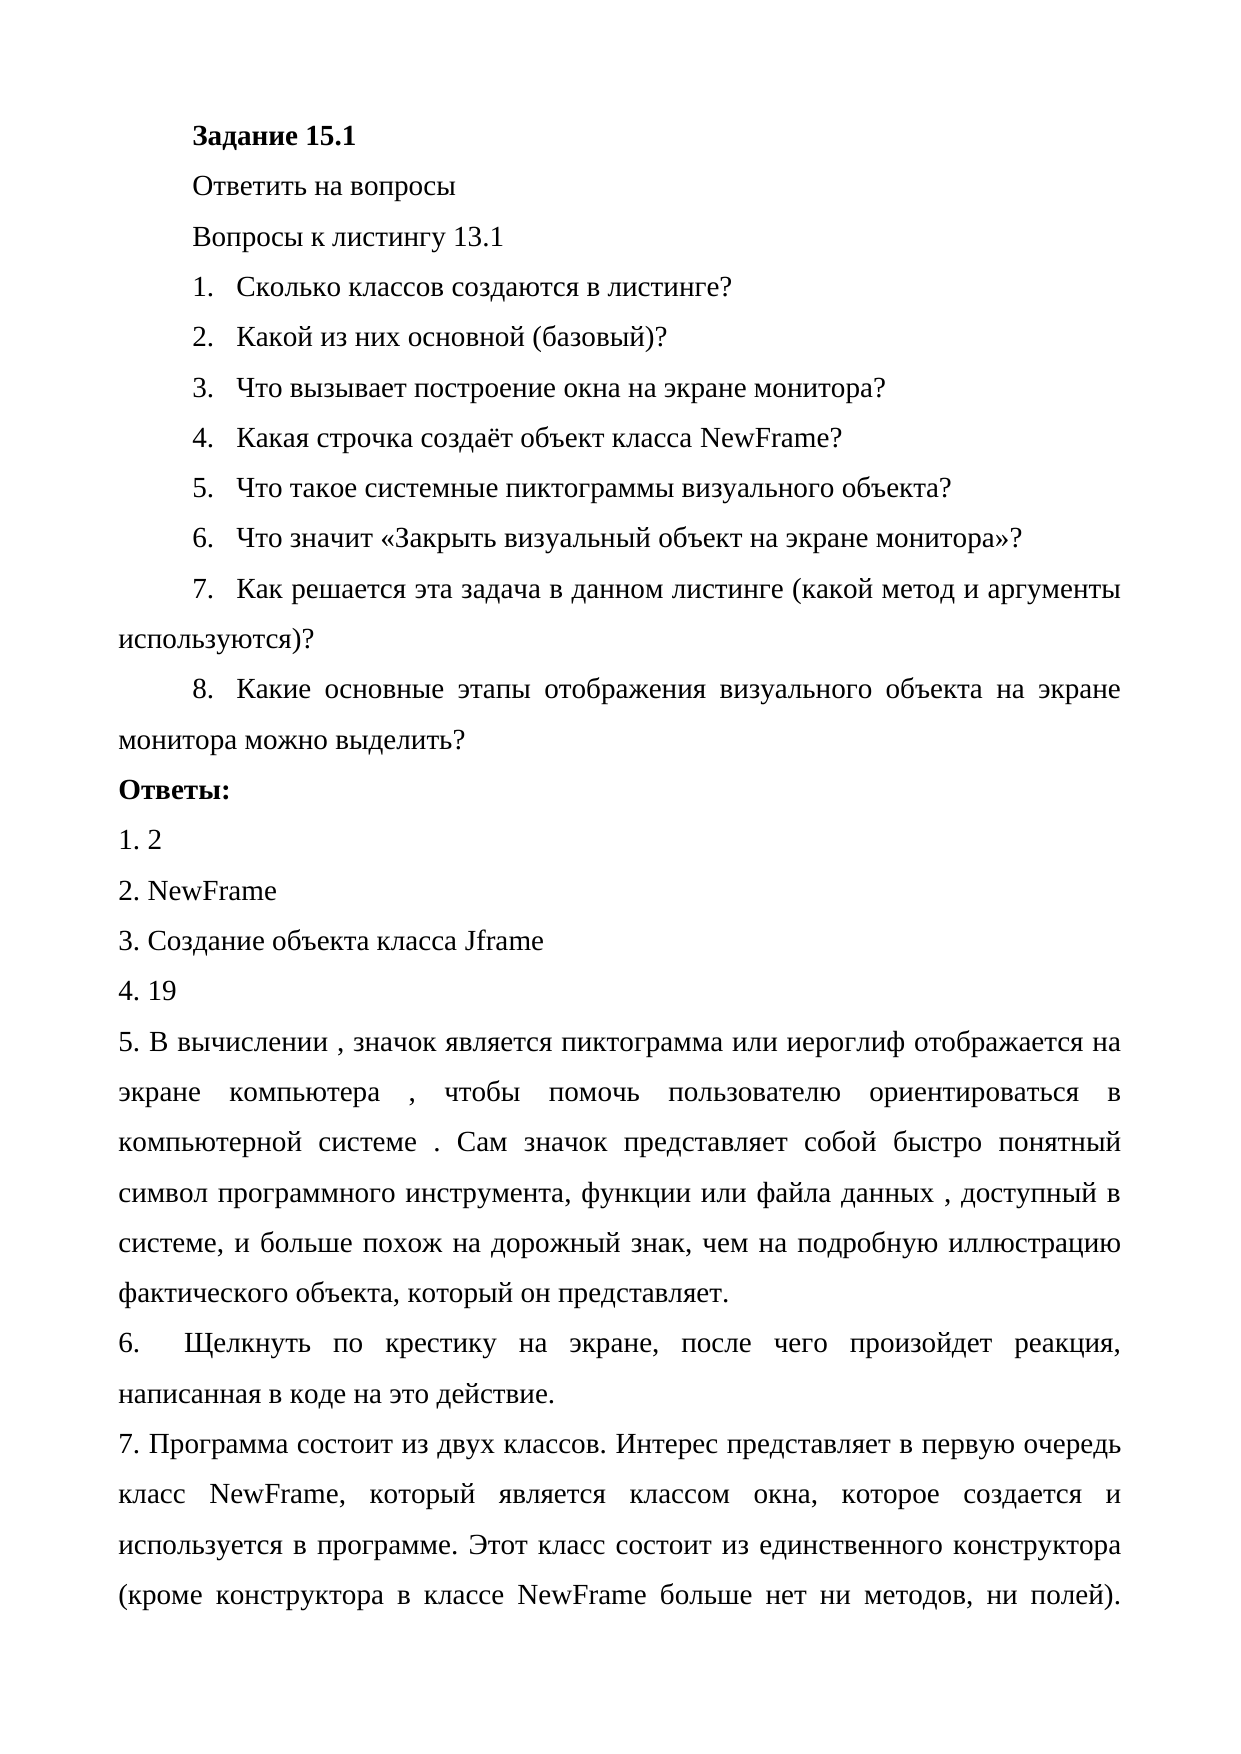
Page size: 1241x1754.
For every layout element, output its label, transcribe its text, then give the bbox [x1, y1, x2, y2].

list 1. 2 [118, 822, 1122, 856]
list Сколько классов создаются в листинге? [118, 269, 1122, 303]
list 2. NewFrame [118, 873, 1122, 906]
list 5. В вычислении , значок является пиктограмма или иероглиф отображается на экране компьютера , чтобы помочь пользователю ориентироваться в компьютерной системе . Сам значок представляет собой быстро понятный символ программного инструмента, функции или файла данных , доступный в системе, и больше похож на дорожный знак, чем на подробную иллюстрацию фактического объекта, который он представляет. [118, 1024, 1122, 1309]
list Ответы: [118, 772, 1122, 806]
list 4. 19 [118, 973, 1122, 1007]
list Что значит «Закрыть визуальный объект на экране монитора»? [118, 521, 1122, 554]
list Что вызывает построение окна на экране монитора? [118, 370, 1122, 403]
list 7. Программа состоит из двух классов. Интерес представляет в первую очередь класс NewFrame, который является классом окна, которое создается и используется в программе. Этот класс состоит из единственного конструктора (кроме конструктора в классе NewFrame больше нет ни методов, ни полей). [118, 1426, 1122, 1611]
list Какая строчка создаёт объект класса NewFrame? [118, 420, 1122, 453]
text Ответить на вопросы [118, 168, 1122, 202]
text Вопросы к листингу 13.1 [118, 219, 1122, 252]
text Задание 15.1 [118, 118, 1122, 152]
list Какой из них основной (базовый)? [118, 319, 1122, 353]
list 6. Щелкнуть по крестику на экране, после чего произойдет реакция, написанная в коде на это действие. [118, 1326, 1122, 1409]
list 3. Создание объекта класса Jframe [118, 923, 1122, 957]
list Как решается эта задача в данном листинге (какой метод и аргументы используются)? [118, 571, 1122, 655]
list Какие основные этапы отображения визуального объекта на экране монитора можно выделить? [118, 672, 1122, 755]
list Что такое системные пиктограммы визуального объекта? [118, 470, 1122, 504]
